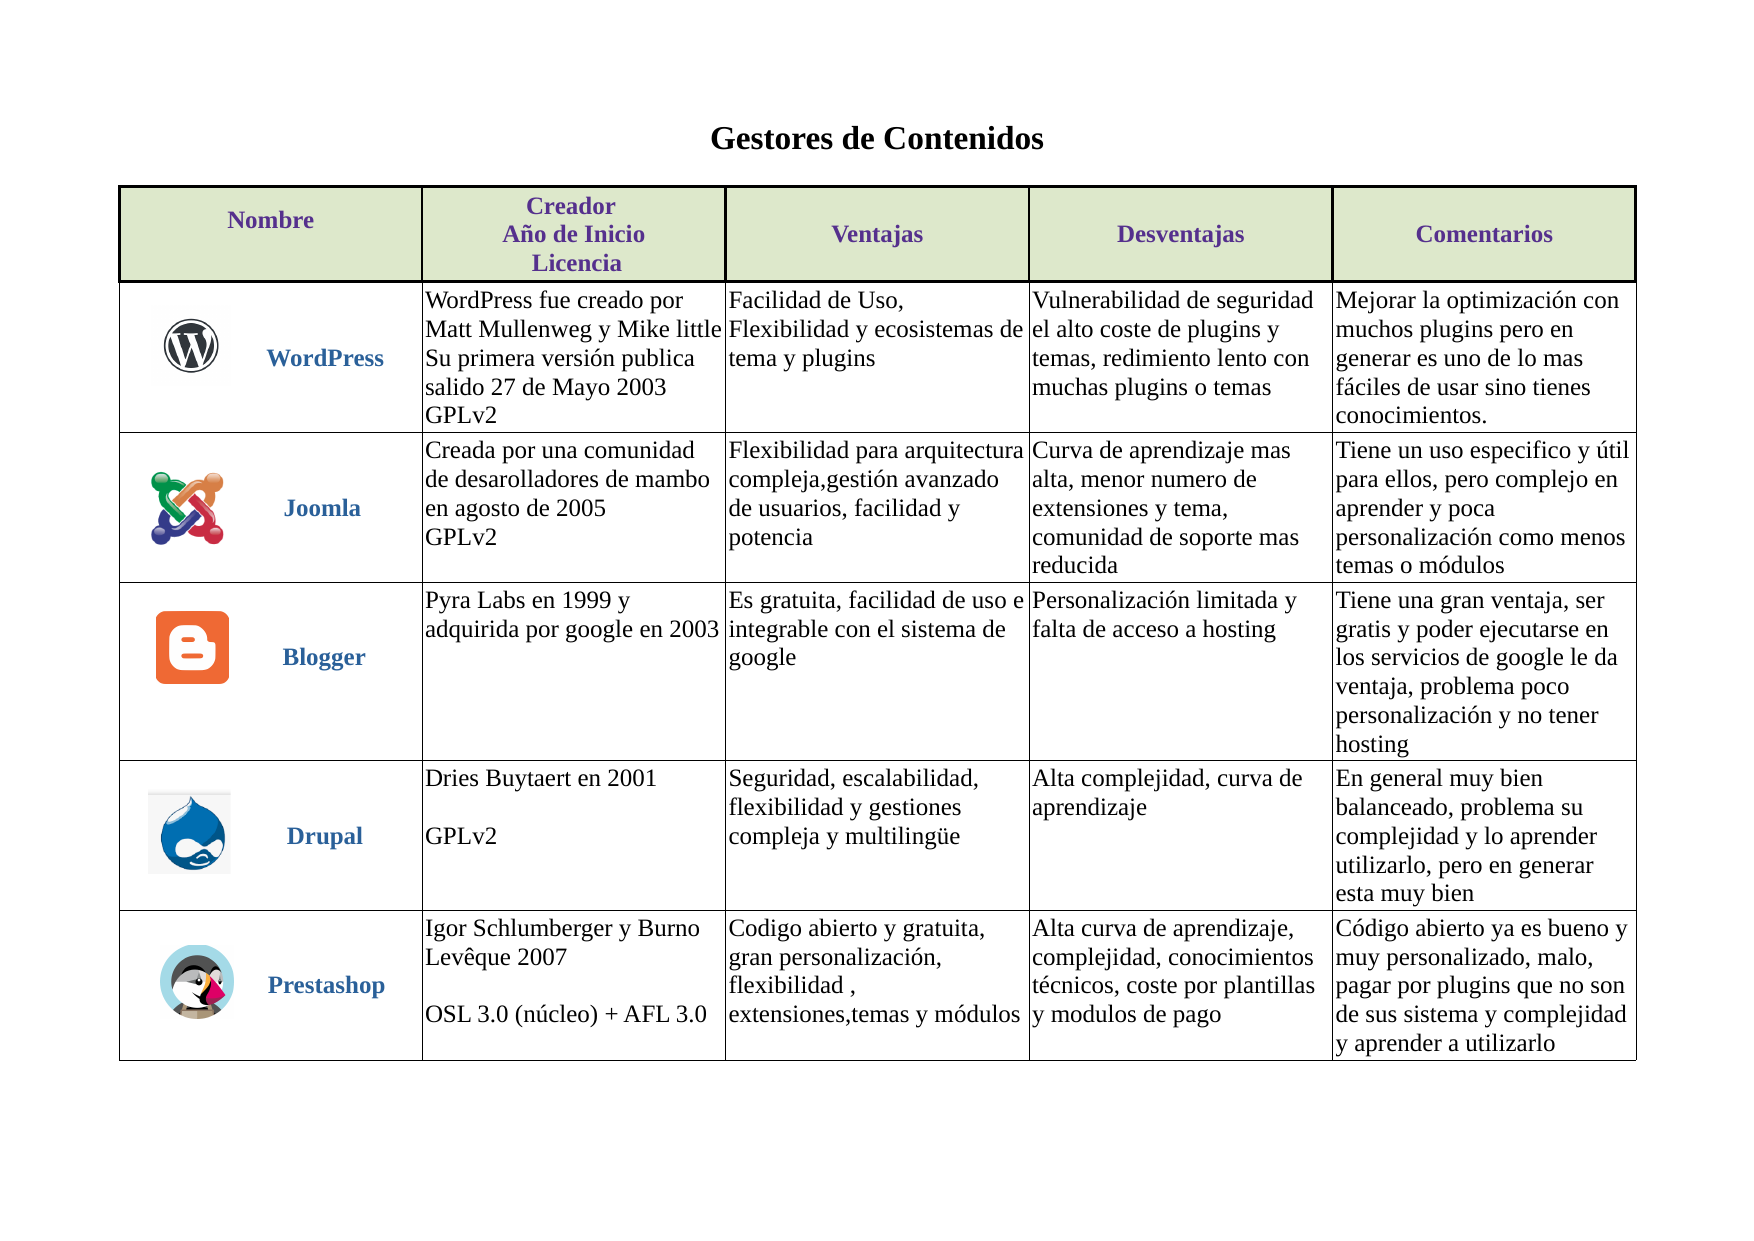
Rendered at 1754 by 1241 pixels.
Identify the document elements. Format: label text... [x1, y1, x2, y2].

table_cell Dries Buytaert en 2001 GPLv2 [423, 761, 725, 910]
table_cell Pyra Labs en 1999 y adquirida por google en 2003 [423, 583, 725, 760]
table_cell Prestashop [120, 911, 422, 1060]
table_cell Alta curva de aprendizaje, complejidad, conocimientos técnicos, coste por plantillas y modulos de pago [1030, 911, 1332, 1060]
table_cell Vulnerabilidad de seguridad el alto coste de plugins y temas, redimiento lento con muchas plugins o temas [1030, 283, 1332, 432]
picture [149, 467, 226, 547]
table_header Comentarios [1334, 188, 1634, 280]
table_cell En general muy bien balanceado, problema su complejidad y lo aprender utilizarlo, pero en generar esta muy bien [1333, 761, 1636, 910]
table_header Ventajas [727, 188, 1028, 280]
text Gestores de Contenidos [118, 118, 1636, 156]
picture [148, 789, 231, 874]
table_cell Alta complejidad, curva de aprendizaje [1030, 761, 1332, 910]
table_cell Drupal [120, 761, 422, 910]
table_header Creador Año de Inicio Licencia [423, 188, 724, 280]
table_cell Igor Schlumberger y Burno Levêque 2007 OSL 3.0 (núcleo) + AFL 3.0 [423, 911, 725, 1060]
table_cell Mejorar la optimización con muchos plugins pero en generar es uno de lo mas fáciles de usar sino tienes conocimientos. [1333, 283, 1636, 432]
table_cell WordPress [120, 283, 422, 432]
table_cell Creada por una comunidad de desarolladores de mambo en agosto de 2005 GPLv2 [423, 433, 725, 582]
table_cell Blogger [120, 583, 422, 760]
table_header Desventajas [1030, 188, 1331, 280]
table_cell Flexibilidad para arquitectura compleja,gestión avanzado de usuarios, facilidad y potencia [726, 433, 1029, 582]
table_cell Tiene un uso especifico y útil para ellos, pero complejo en aprender y poca personalización como menos temas o módulos [1333, 433, 1636, 582]
picture [160, 945, 234, 1019]
table_cell Curva de aprendizaje mas alta, menor numero de extensiones y tema, comunidad de soporte mas reducida [1030, 433, 1332, 582]
table_cell WordPress fue creado por Matt Mullenweg y Mike little Su primera versión publica salido 27 de Mayo 2003 GPLv2 [423, 283, 725, 432]
table_cell Codigo abierto y gratuita, gran personalización, flexibilidad , extensiones,temas y módulos [726, 911, 1029, 1060]
table_cell Joomla [120, 433, 422, 582]
table_cell Es gratuita, facilidad de uso e integrable con el sistema de google [726, 583, 1029, 760]
table_cell Facilidad de Uso, Flexibilidad y ecosistemas de tema y plugins [726, 283, 1029, 432]
table_cell Tiene una gran ventaja, ser gratis y poder ejecutarse en los servicios de google le da ventaja, problema poco personalización y no tener hosting [1333, 583, 1636, 760]
picture [150, 305, 232, 386]
table_header Nombre [121, 188, 421, 280]
table_cell Seguridad, escalabilidad, flexibilidad y gestiones compleja y multilingüe [726, 761, 1029, 910]
table_cell Código abierto ya es bueno y muy personalizado, malo, pagar por plugins que no son de sus sistema y complejidad y aprender a utilizarlo [1333, 911, 1636, 1060]
table_cell Personalización limitada y falta de acceso a hosting [1030, 583, 1332, 760]
picture [156, 611, 229, 684]
